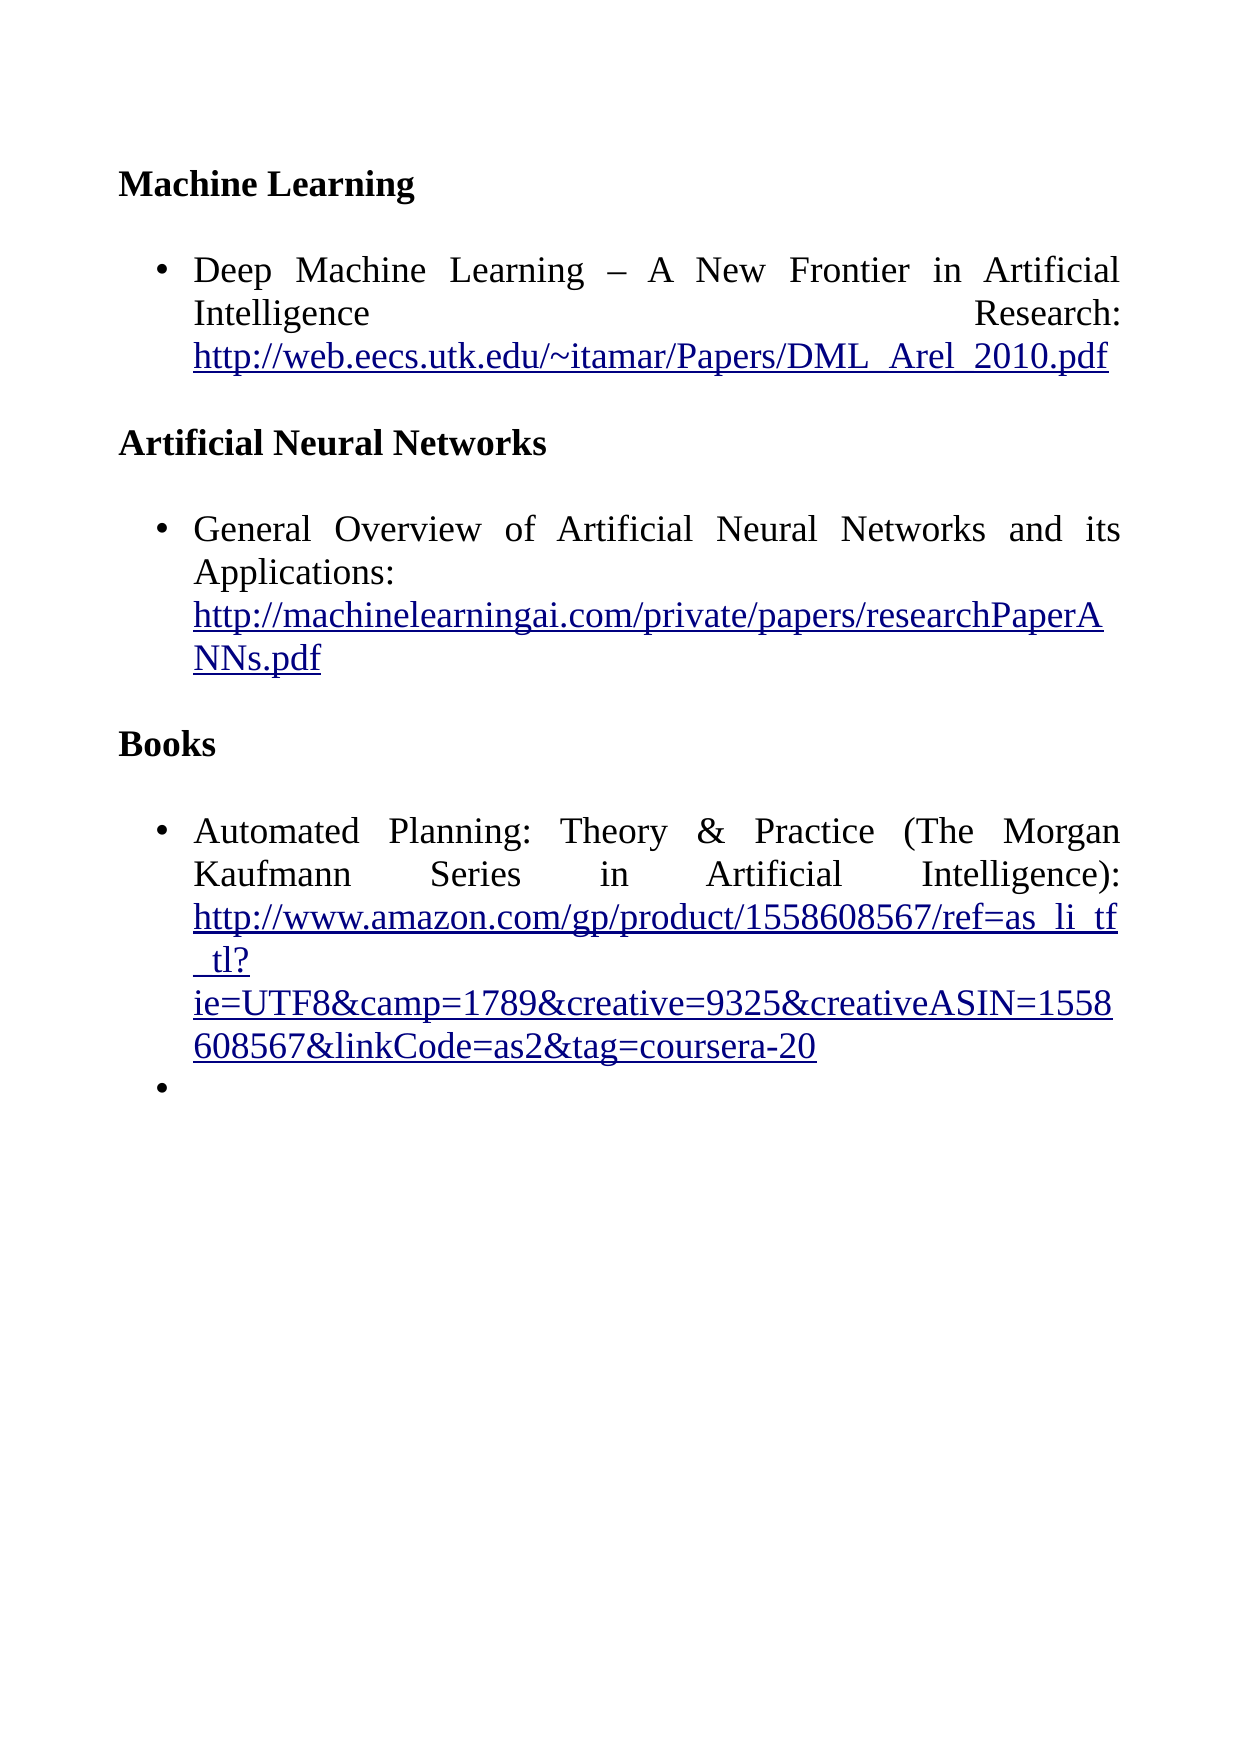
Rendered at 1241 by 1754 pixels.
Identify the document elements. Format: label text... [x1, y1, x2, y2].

list Deep Machine Learning – A New Frontier in Artificial Intelligence Research: http://web.eecs.utk.edu/~itamar/Papers/DML_Arel_2010.pdf [156, 247, 1122, 377]
list Automated Planning: Theory & Practice (The Morgan Kaufmann Series in Artificial Intelligence): http://www.amazon.com/gp/product/1558608567/ref=as_li_tf_tl?ie=UTF8&camp=1789&creative=9325&creativeASIN=1558608567&linkCode=as2&tag=coursera-20 [156, 808, 1122, 1067]
text Machine Learning [118, 161, 1122, 204]
list General Overview of Artificial Neural Networks and its Applications: http://machinelearningai.com/private/papers/researchPaperANNs.pdf [156, 506, 1122, 679]
text Artificial Neural Networks [118, 420, 1122, 463]
text Books [118, 722, 1122, 765]
